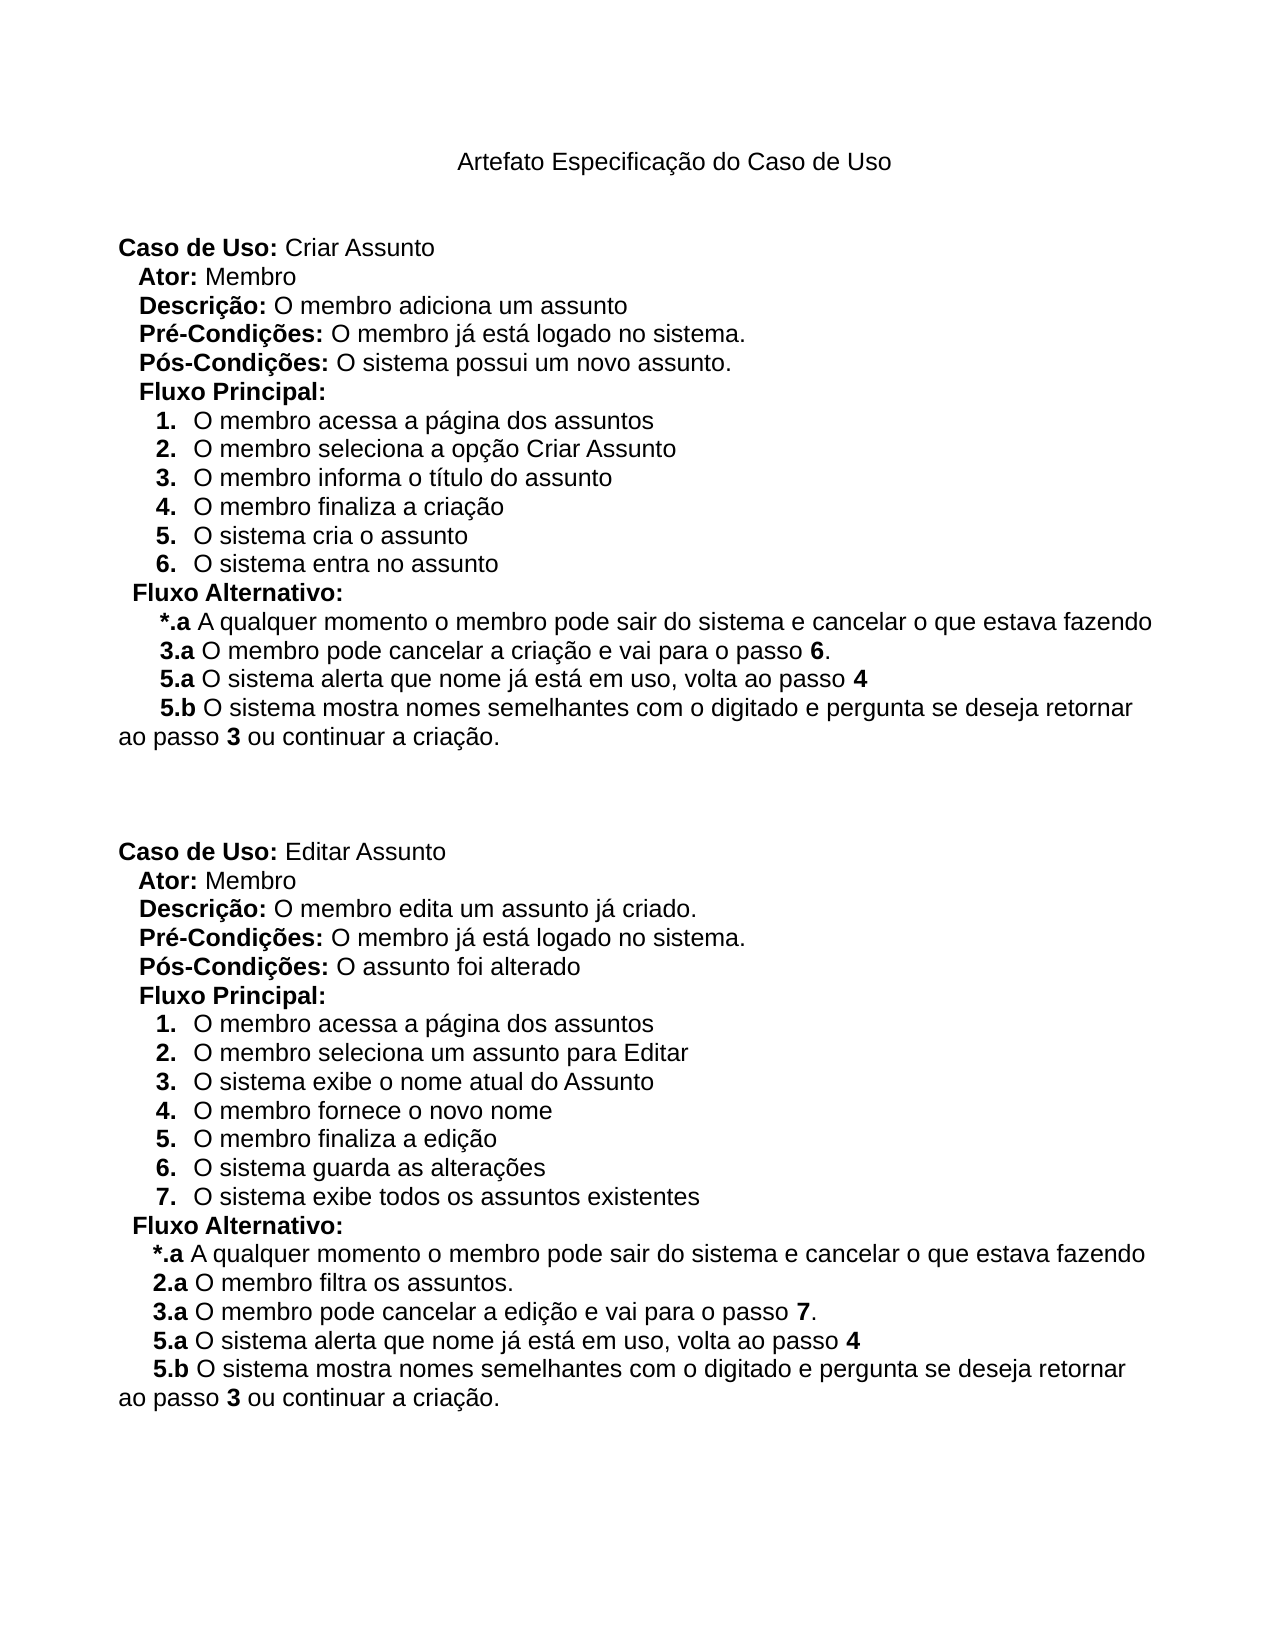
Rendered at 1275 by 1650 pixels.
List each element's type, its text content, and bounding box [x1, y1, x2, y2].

text Caso de Uso: Editar Assunto [118, 837, 1157, 866]
list O membro finaliza a edição [156, 1124, 1157, 1153]
list O sistema guarda as alterações [156, 1153, 1157, 1182]
text Caso de Uso: Criar Assunto [118, 233, 1157, 262]
list O sistema entra no assunto [156, 549, 1157, 578]
text 5.a O sistema alerta que nome já está em uso, volta ao passo 4 [118, 664, 1157, 693]
text Pós-Condições: O assunto foi alterado [118, 952, 1157, 981]
text Pré-Condições: O membro já está logado no sistema. [118, 923, 1157, 952]
list O membro seleciona a opção Criar Assunto [156, 434, 1157, 463]
text Descrição: O membro adiciona um assunto [118, 291, 1157, 319]
list O membro acessa a página dos assuntos [156, 406, 1157, 434]
text Pós-Condições: O sistema possui um novo assunto. [118, 348, 1157, 377]
text Descrição: O membro edita um assunto já criado. [118, 894, 1157, 923]
text *.a A qualquer momento o membro pode sair do sistema e cancelar o que estava fazendo [118, 607, 1157, 636]
text Pré-Condições: O membro já está logado no sistema. [118, 319, 1157, 348]
text Fluxo Alternativo: [118, 1211, 1157, 1239]
text Fluxo Alternativo: [118, 578, 1157, 607]
text *.a A qualquer momento o membro pode sair do sistema e cancelar o que estava fazendo [118, 1239, 1157, 1268]
list O membro acessa a página dos assuntos [156, 1009, 1157, 1038]
text 3.a O membro pode cancelar a edição e vai para o passo 7. [118, 1297, 1157, 1326]
text 3.a O membro pode cancelar a criação e vai para o passo 6. [118, 636, 1157, 664]
list O membro seleciona um assunto para Editar [156, 1038, 1157, 1067]
list O sistema exibe o nome atual do Assunto [156, 1067, 1157, 1096]
text 5.b O sistema mostra nomes semelhantes com o digitado e pergunta se deseja retornar ao passo 3 ou continuar a criação. [118, 693, 1157, 751]
text Fluxo Principal: [118, 377, 1157, 406]
text 2.a O membro filtra os assuntos. [118, 1268, 1157, 1297]
text Fluxo Principal: [118, 981, 1157, 1009]
text Ator: Membro [118, 262, 1157, 291]
list O membro finaliza a criação [156, 492, 1157, 521]
list O membro fornece o novo nome [156, 1096, 1157, 1124]
list O membro informa o título do assunto [156, 463, 1157, 492]
list O sistema exibe todos os assuntos existentes [156, 1182, 1157, 1211]
text Ator: Membro [118, 866, 1157, 894]
text 5.a O sistema alerta que nome já está em uso, volta ao passo 4 [118, 1326, 1157, 1354]
list O sistema cria o assunto [156, 521, 1157, 549]
text 5.b O sistema mostra nomes semelhantes com o digitado e pergunta se deseja retornar ao passo 3 ou continuar a criação. [118, 1354, 1157, 1412]
text Artefato Especificação do Caso de Uso [118, 147, 1157, 176]
